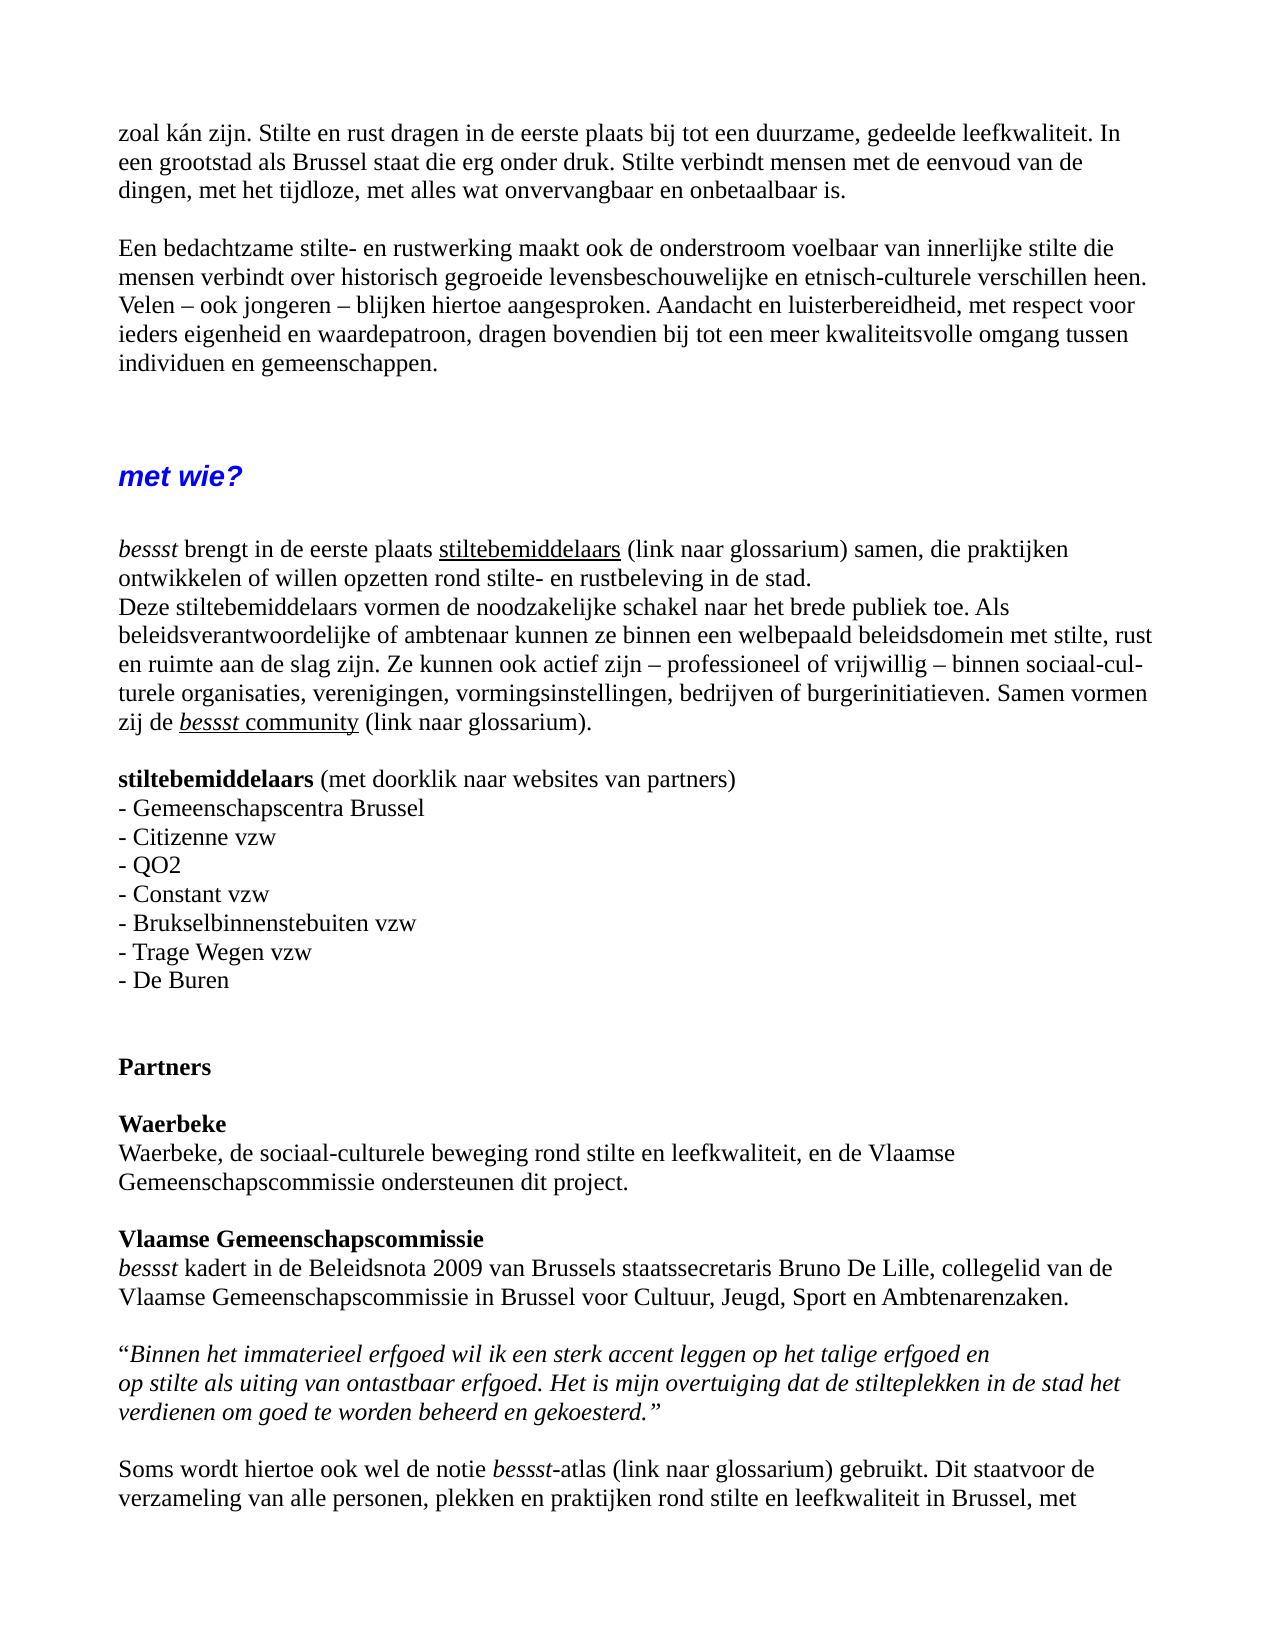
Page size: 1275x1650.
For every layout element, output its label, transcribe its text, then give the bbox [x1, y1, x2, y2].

text - Brukselbinnenstebuiten vzw [118, 908, 1157, 937]
text - Citizenne vzw [118, 822, 1157, 850]
text “Binnen het immaterieel erfgoed wil ik een sterk accent leggen op het talige erfgoed en [118, 1339, 1157, 1368]
subtitle met wie? [118, 459, 1157, 493]
text - Constant vzw [118, 879, 1157, 908]
text Een bedachtzame stilte- en rustwerking maakt ook de onderstroom voelbaar van innerlijke stilte die mensen verbindt over historisch gegroeide levensbeschouwelijke en et­ni­sch-cul­turele ver­schillen heen. Velen – ook jongeren – blij­ken hiertoe aangespro­ken. Aandacht en luisterbereidheid, met respect voor ieders ei­gen­heid en waardepatroon, dra­gen bovendien bij tot een meer kwaliteitsvolle omgang tus­sen individuen en gemeenschappen. [118, 233, 1157, 377]
text Partners [118, 1052, 1157, 1080]
text stiltebemiddelaars (met doorklik naar websites van partners) [118, 764, 1157, 793]
text - QO2 [118, 850, 1157, 879]
text - Trage Wegen vzw [118, 937, 1157, 965]
text Deze stiltebemiddelaars vormen de noodzake­lijke scha­kel naar het brede pu­bliek toe. Als beleidsverantwoordelijke of ambte­naar kunnen ze bin­nen een welbe­paald beleidsdomein met stilte, rust en ruimte aan de slag zijn. Ze kunnen ook actief zijn – pro­fessioneel of vrij­willig – binnen so­ciaal-cul­turele organisaties, verenigingen, vormings­in­stellingen, bedrijven of burger­ini­tiatieven. Samen vormen zij de bessst community (link naar glossarium). [118, 592, 1157, 735]
text Vlaamse Gemeenschapscommissie [118, 1224, 1157, 1253]
text bessst brengt in de eerste plaats stiltebe­mid­delaars (link naar glossarium) samen, die praktijken ontwikkelen of willen opzetten rond stilte- en rust­bele­ving in de stad. [118, 534, 1157, 592]
text zoal kán zijn. Stilte en rust dragen in de eerste plaats bij tot een duurzame, ge­deelde leefkwaliteit. In een grootstad als Brussel staat die erg onder druk. Stilte verbindt mensen met de eenvoud van de dingen, met het tijdloze, met alles wat on­­ver­vang­baar en onbe­taalbaar is. [118, 118, 1157, 204]
text op stilte als uiting van ontastbaar erfgoed. Het is mijn overtuiging dat de stilteplekken in de stad het verdienen om goed te worden beheerd en gekoesterd.” [118, 1368, 1157, 1425]
text Soms wordt hiertoe ook wel de notie bessst-atlas (link naar glossarium) gebruikt. Dit staatvoor de verzameling van alle personen, plekken en praktijken rond stilte en leefkwaliteit in Brussel, met [118, 1454, 1157, 1512]
text bessst kadert in de Beleidsnota 2009 van Brussels staatssecretaris Bruno De Lille, collegelid van de Vlaamse Gemeenschapscommissie in Brussel voor Cultuur, Jeugd, Sport en Ambtenarenzaken. [118, 1253, 1157, 1310]
text Waerbeke, de sociaal-culturele beweging rond stilte en leefkwaliteit, en de Vlaamse Gemeenschapscommissie ondersteunen dit project. [118, 1138, 1157, 1195]
text - Gemeenschapscentra Brussel [118, 793, 1157, 822]
text - De Buren [118, 965, 1157, 994]
text Waerbeke [118, 1109, 1157, 1138]
